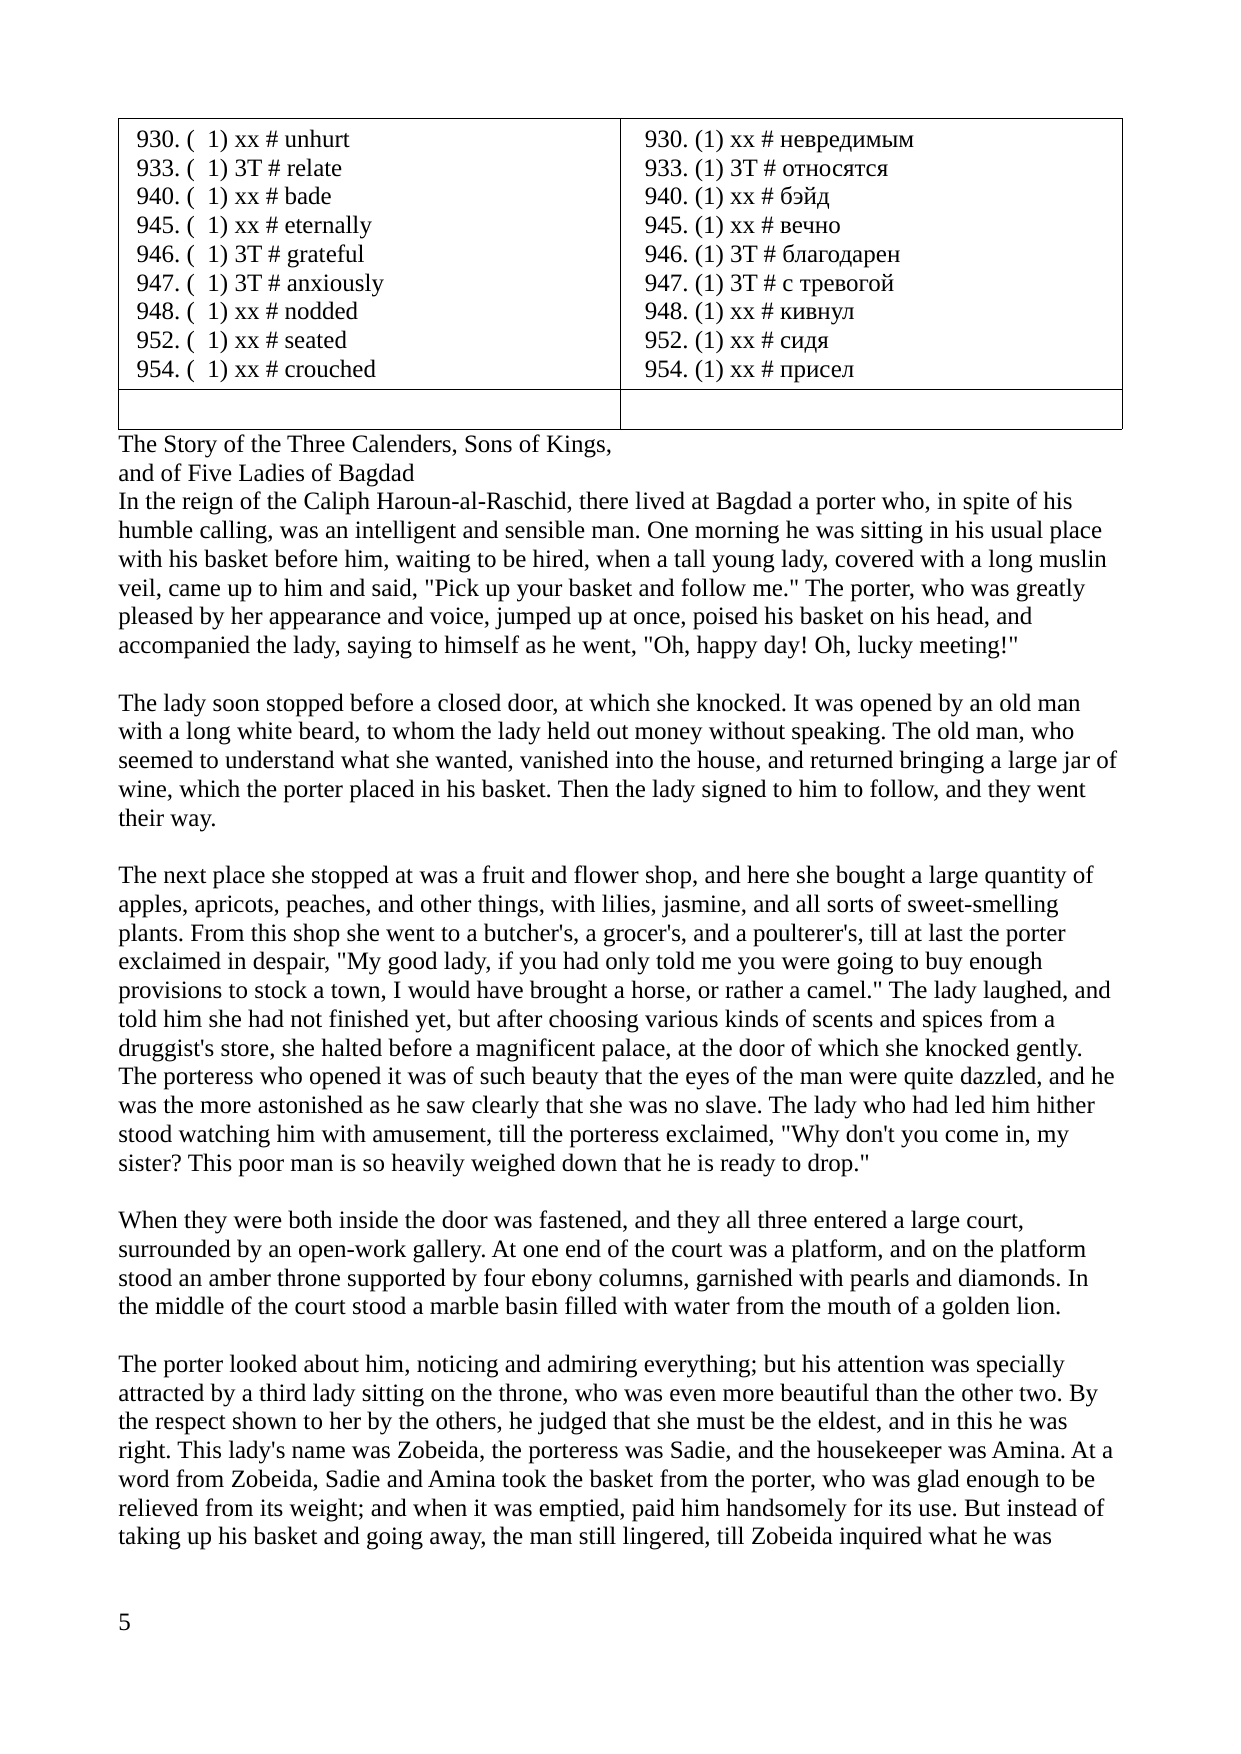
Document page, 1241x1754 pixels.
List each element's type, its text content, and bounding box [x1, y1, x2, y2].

text When they were both inside the door was fastened, and they all three entered a large court, surrounded by an open-work gallery. At one end of the court was a platform, and on the platform stood an amber throne supported by four ebony columns, garnished with pearls and diamonds. In the middle of the court stood a marble basin filled with water from the mouth of a golden lion. [118, 1205, 1122, 1320]
table_header 930. (1) хх # невредимым 933. (1) 3T # относятся 940. (1) хх # бэйд 945. (1) хх # вечно 946. (1) 3T # благодарен 947. (1) 3T # с тревогой 948. (1) хх # кивнул 952. (1) хх # сидя 954. (1) xx # присел [621, 119, 1122, 388]
table_header 930. ( 1) xx # unhurt 933. ( 1) 3T # relate 940. ( 1) xx # bade 945. ( 1) xx # eternally 946. ( 1) 3T # grateful 947. ( 1) 3T # anxiously 948. ( 1) xx # nodded 952. ( 1) xx # seated 954. ( 1) xx # crouched [119, 119, 620, 388]
table_cell [621, 390, 1122, 429]
text The Story of the Three Calenders, Sons of Kings, [118, 430, 1122, 458]
text The next place she stopped at was a fruit and flower shop, and here she bought a large quantity of apples, apricots, peaches, and other things, with lilies, jasmine, and all sorts of sweet-smelling plants. From this shop she went to a butcher's, a grocer's, and a poulterer's, till at last the porter exclaimed in despair, "My good lady, if you had only told me you were going to buy enough provisions to stock a town, I would have brought a horse, or rather a camel." The lady laughed, and told him she had not finished yet, but after choosing various kinds of scents and spices from a druggist's store, she halted before a magnificent palace, at the door of which she knocked gently. The porteress who opened it was of such beauty that the eyes of the man were quite dazzled, and he was the more astonished as he saw clearly that she was no slave. The lady who had led him hither stood watching him with amusement, till the porteress exclaimed, "Why don't you come in, my sister? This poor man is so heavily weighed down that he is ready to drop." [118, 860, 1122, 1176]
table_cell [119, 390, 620, 429]
text The porter looked about him, noticing and admiring everything; but his attention was specially attracted by a third lady sitting on the throne, who was even more beautiful than the other two. By the respect shown to her by the others, he judged that she must be the eldest, and in this he was right. This lady's name was Zobeida, the porteress was Sadie, and the housekeeper was Amina. At a word from Zobeida, Sadie and Amina took the basket from the porter, who was glad enough to be relieved from its weight; and when it was emptied, paid him handsomely for its use. But instead of taking up his basket and going away, the man still lingered, till Zobeida inquired what he was [118, 1349, 1122, 1550]
text and of Five Ladies of Bagdad [118, 458, 1122, 486]
text In the reign of the Caliph Haroun-al-Raschid, there lived at Bagdad a porter who, in spite of his humble calling, was an intelligent and sensible man. One morning he was sitting in his usual place with his basket before him, waiting to be hired, when a tall young lady, covered with a long muslin veil, came up to him and said, "Pick up your basket and follow me." The porter, who was greatly pleased by her appearance and voice, jumped up at once, poised his basket on his head, and accompanied the lady, saying to himself as he went, "Oh, happy day! Oh, lucky meeting!" [118, 486, 1122, 659]
text The lady soon stopped before a closed door, at which she knocked. It was opened by an old man with a long white beard, to whom the lady held out money without speaking. The old man, who seemed to understand what she wanted, vanished into the house, and returned bringing a large jar of wine, which the porter placed in his basket. Then the lady signed to him to follow, and they went their way. [118, 688, 1122, 831]
